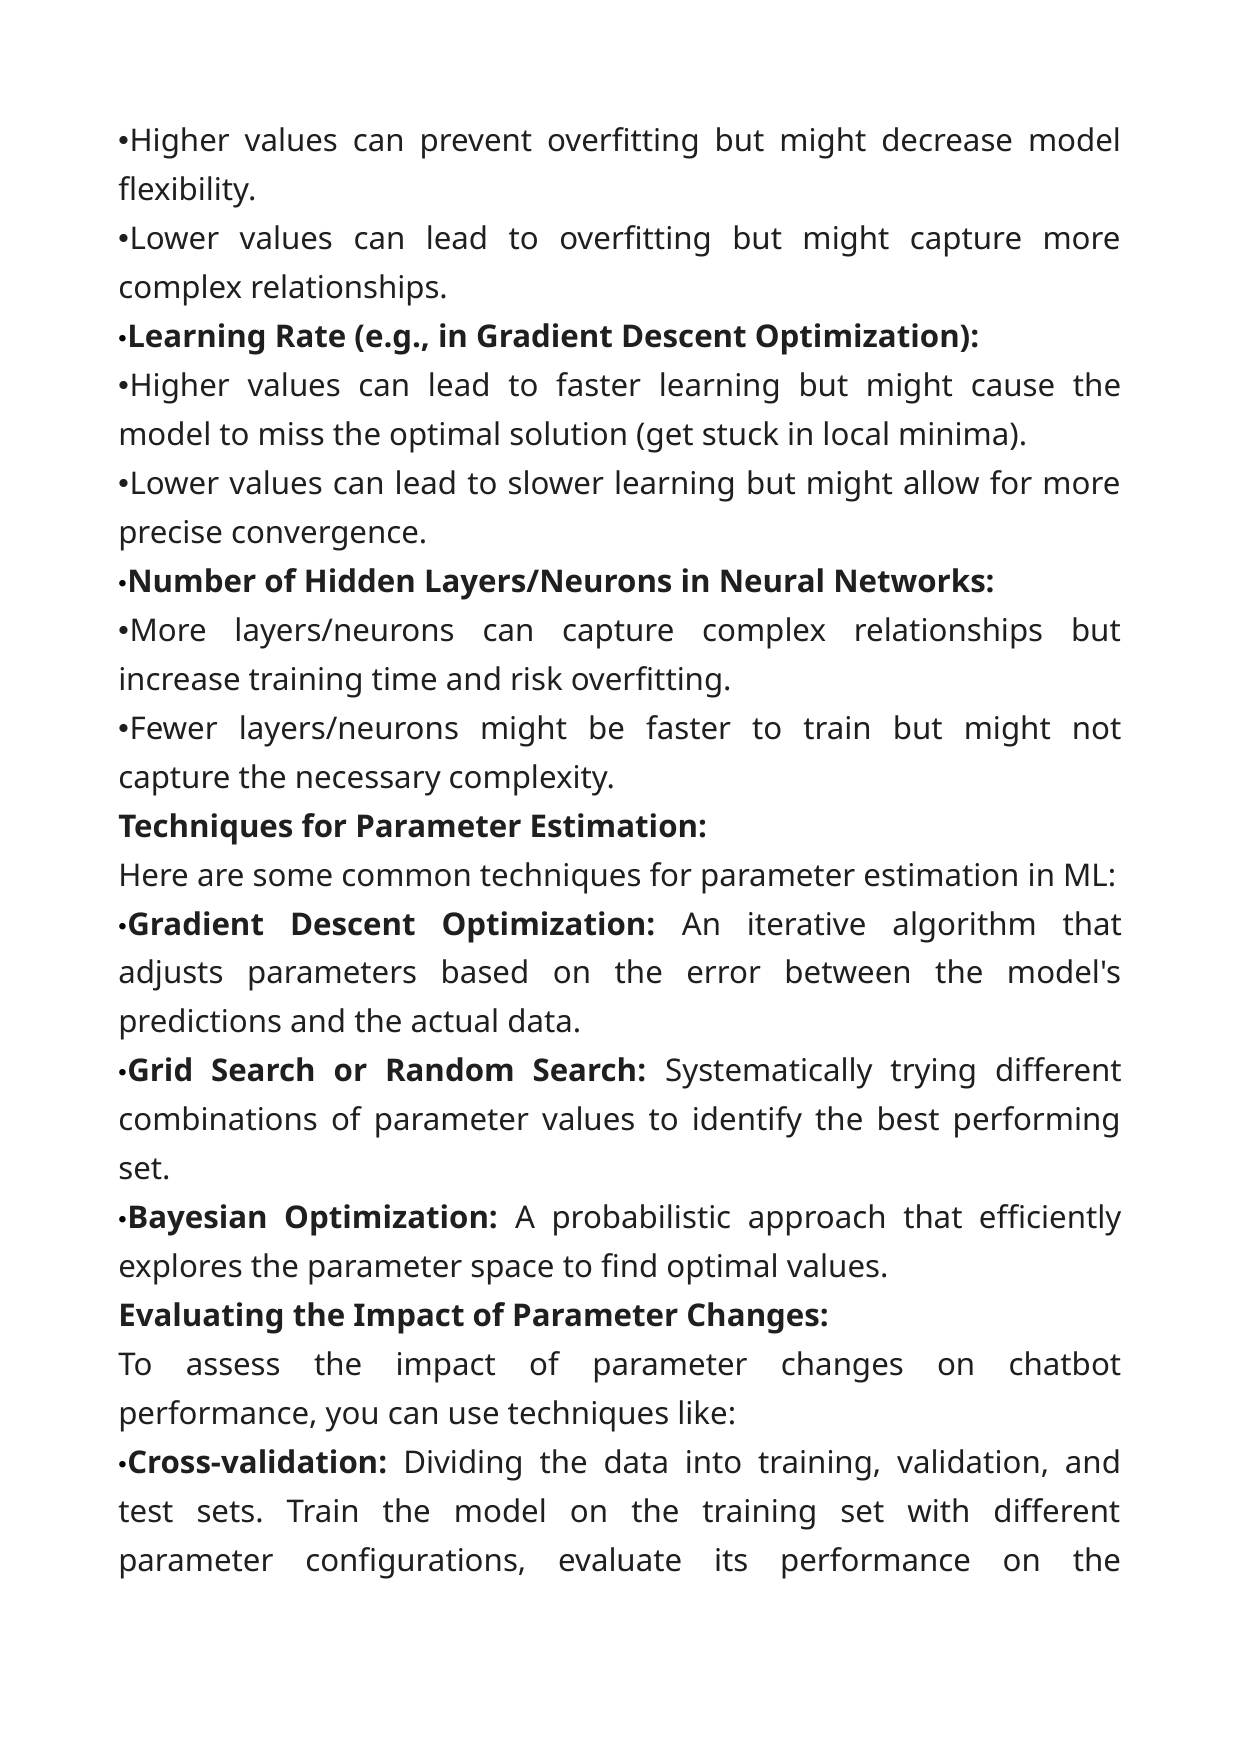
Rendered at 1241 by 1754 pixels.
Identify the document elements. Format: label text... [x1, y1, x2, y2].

list Learning Rate (e.g., in Gradient Descent Optimization): [118, 314, 1122, 357]
list More layers/neurons can capture complex relationships but increase training time and risk overfitting. [118, 608, 1122, 699]
list Grid Search or Random Search: Systematically trying different combinations of parameter values to identify the best performing set. [118, 1048, 1122, 1189]
list Lower values can lead to overfitting but might capture more complex relationships. [118, 216, 1122, 308]
text Techniques for Parameter Estimation: [118, 803, 1122, 846]
list Gradient Descent Optimization: An iterative algorithm that adjusts parameters based on the error between the model's predictions and the actual data. [118, 901, 1122, 1042]
text To assess the impact of parameter changes on chatbot performance, you can use techniques like: [118, 1342, 1122, 1434]
list Higher values can prevent overfitting but might decrease model flexibility. [118, 118, 1122, 210]
list Higher values can lead to faster learning but might cause the model to miss the optimal solution (get stuck in local minima). [118, 363, 1122, 454]
list Lower values can lead to slower learning but might allow for more precise convergence. [118, 461, 1122, 552]
list Bayesian Optimization: A probabilistic approach that efficiently explores the parameter space to find optimal values. [118, 1195, 1122, 1287]
list Fewer layers/neurons might be faster to train but might not capture the necessary complexity. [118, 706, 1122, 797]
text Evaluating the Impact of Parameter Changes: [118, 1293, 1122, 1336]
list Number of Hidden Layers/Neurons in Neural Networks: [118, 559, 1122, 601]
list Cross-validation: Dividing the data into training, validation, and test sets. Train the model on the training set with different parameter configurations, evaluate its performance on the [118, 1440, 1122, 1581]
text Here are some common techniques for parameter estimation in ML: [118, 852, 1122, 895]
